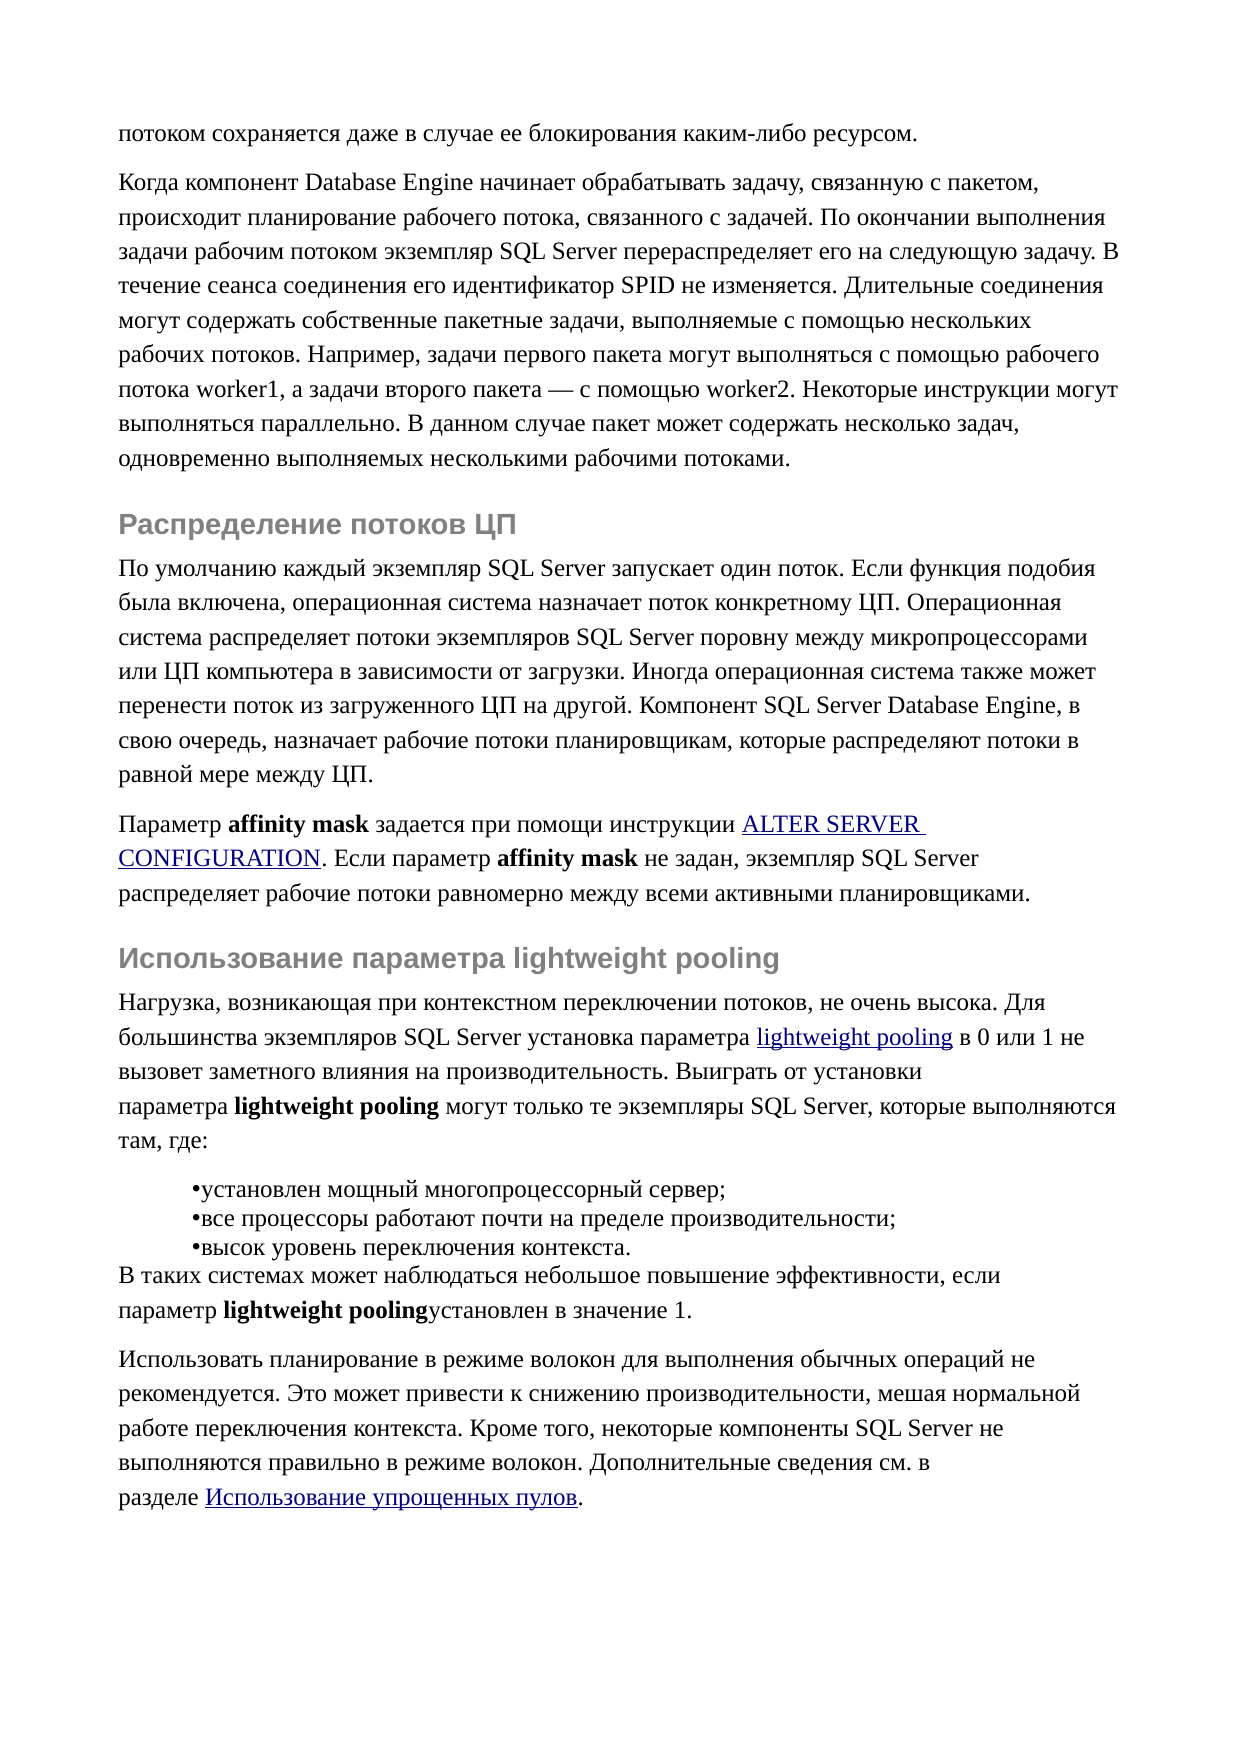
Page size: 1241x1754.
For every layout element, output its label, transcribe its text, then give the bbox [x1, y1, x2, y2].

text потоком сохраняется даже в случае ее блокирования каким-либо ресурсом. [118, 118, 1122, 147]
subtitle Распределение потоков ЦП [118, 507, 1122, 540]
list установлен мощный многопроцессорный сервер; [118, 1174, 1122, 1203]
text В таких системах может наблюдаться небольшое повышение эффективности, если параметр lightweight poolingустановлен в значение 1. [118, 1261, 1122, 1324]
text По умолчанию каждый экземпляр SQL Server запускает один поток. Если функция подобия была включена, операционная система назначает поток конкретному ЦП. Операционная система распределяет потоки экземпляров SQL Server поровну между микропроцессорами или ЦП компьютера в зависимости от загрузки. Иногда операционная система также может перенести поток из загруженного ЦП на другой. Компонент SQL Server Database Engine, в свою очередь, назначает рабочие потоки планировщикам, которые распределяют потоки в равной мере между ЦП. [118, 553, 1122, 788]
text Нагрузка, возникающая при контекстном переключении потоков, не очень высока. Для большинства экземпляров SQL Server установка параметра lightweight pooling в 0 или 1 не вызовет заметного влияния на производительность. Выиграть от установки параметра lightweight pooling могут только те экземпляры SQL Server, которые выполняются там, где: [118, 987, 1122, 1154]
list высок уровень переключения контекста. [118, 1232, 1122, 1261]
subtitle Использование параметра lightweight pooling [118, 941, 1122, 975]
text Когда компонент Database Engine начинает обрабатывать задачу, связанную с пакетом, происходит планирование рабочего потока, связанного с задачей. По окончании выполнения задачи рабочим потоком экземпляр SQL Server перераспределяет его на следующую задачу. В течение сеанса соединения его идентификатор SPID не изменяется. Длительные соединения могут содержать собственные пакетные задачи, выполняемые с помощью нескольких рабочих потоков. Например, задачи первого пакета могут выполняться с помощью рабочего потока worker1, а задачи второго пакета — с помощью worker2. Некоторые инструкции могут выполняться параллельно. В данном случае пакет может содержать несколько задач, одновременно выполняемых несколькими рабочими потоками. [118, 167, 1122, 472]
text Параметр affinity mask задается при помощи инструкции ALTER SERVER CONFIGURATION. Если параметр affinity mask не задан, экземпляр SQL Server распределяет рабочие потоки равномерно между всеми активными планировщиками. [118, 809, 1122, 906]
list все процессоры работают почти на пределе производительности; [118, 1203, 1122, 1232]
text Использовать планирование в режиме волокон для выполнения обычных операций не рекомендуется. Это может привести к снижению производительности, мешая нормальной работе переключения контекста. Кроме того, некоторые компоненты SQL Server не выполняются правильно в режиме волокон. Дополнительные сведения см. в разделе Использование упрощенных пулов. [118, 1344, 1122, 1511]
